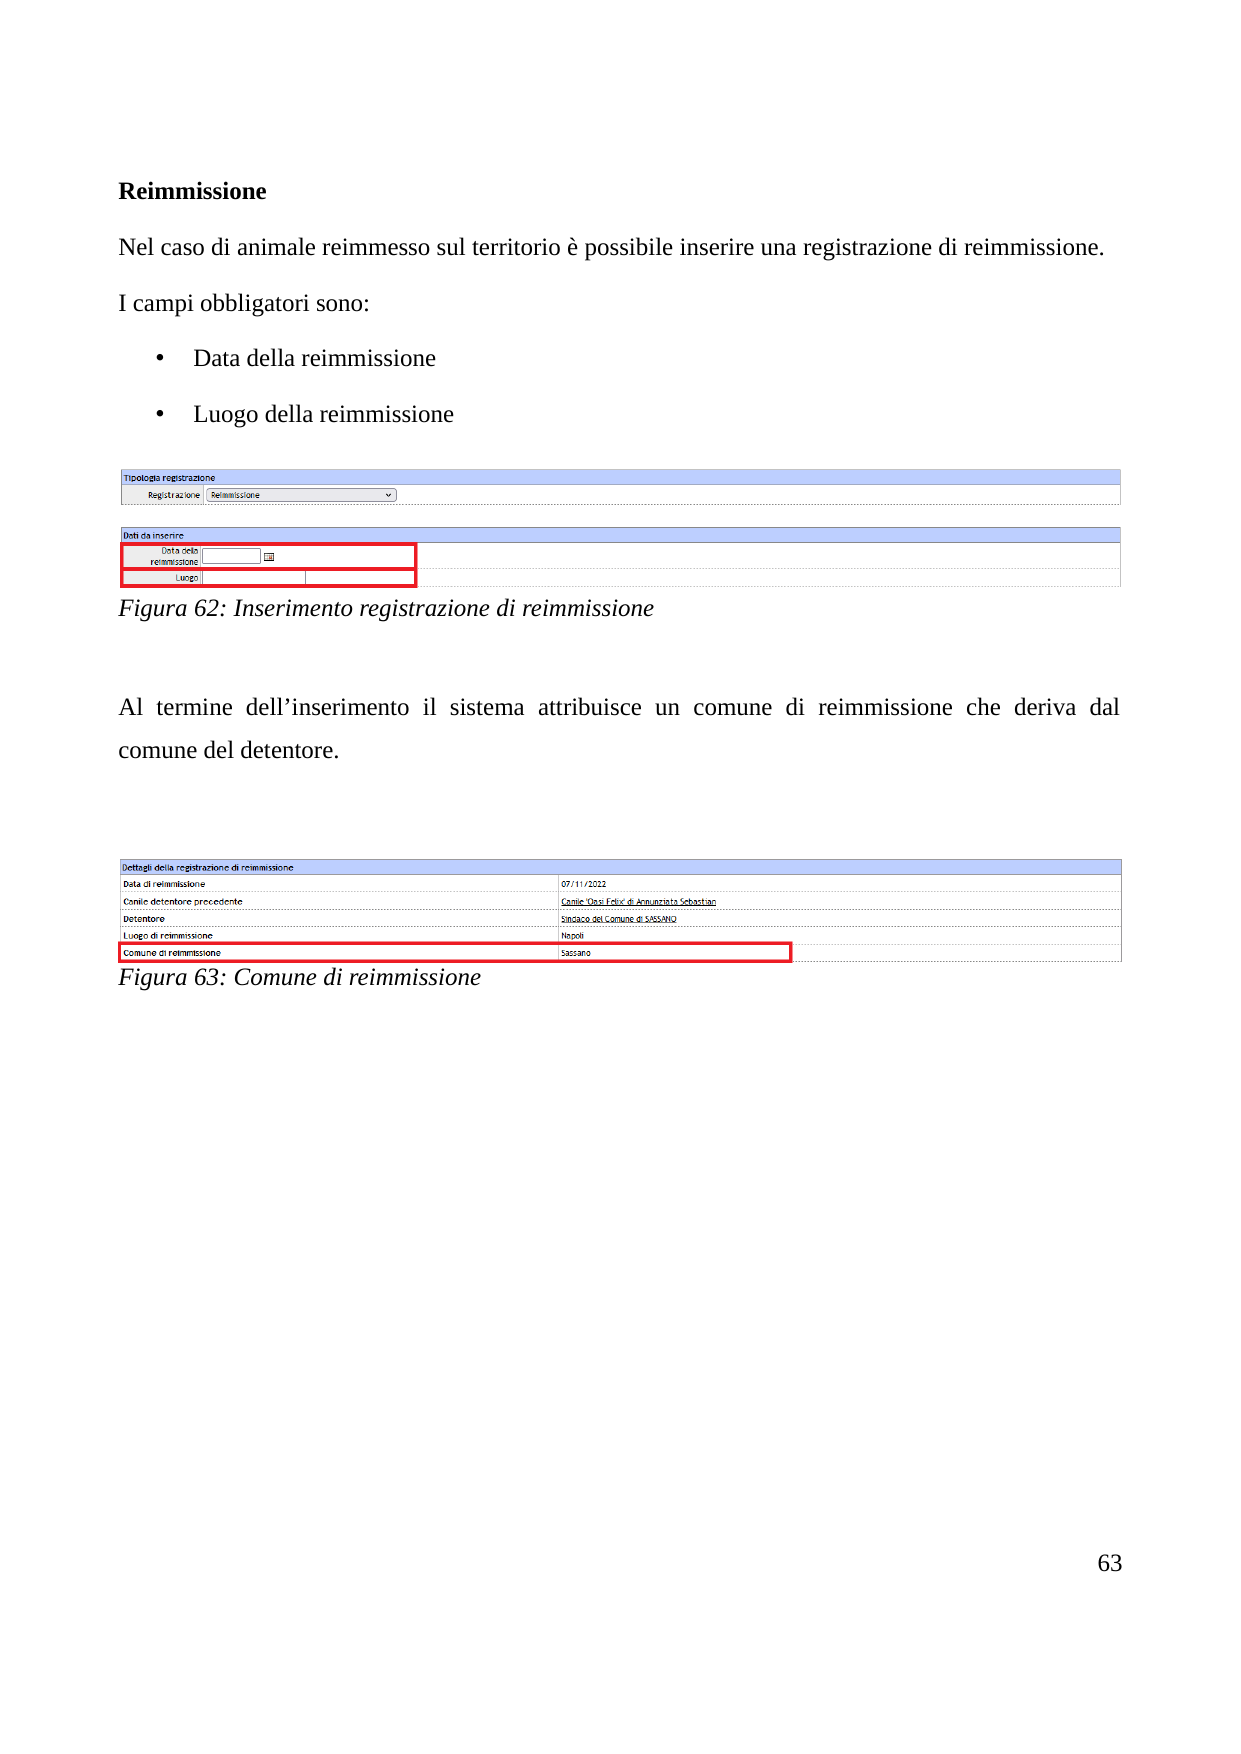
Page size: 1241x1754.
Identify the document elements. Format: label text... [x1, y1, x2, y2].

list Data della reimmissione [156, 343, 1122, 372]
text I campi obbligatori sono: [118, 288, 1122, 316]
list Luogo della reimmissione [156, 399, 1122, 428]
picture [118, 858, 1123, 963]
text Figura 62: Inserimento registrazione di reimmissione [118, 593, 1122, 622]
text Nel caso di animale reimmesso sul territorio è possibile inserire una registrazione di reimmissione. [118, 232, 1122, 261]
text Figura 63: Comune di reimmissione [118, 963, 1122, 991]
text Reimmissione [118, 176, 1122, 205]
picture [118, 467, 1123, 593]
text Al termine dell’inserimento il sistema attribuisce un comune di reimmissione che deriva dal comune del detentore. [118, 692, 1122, 763]
